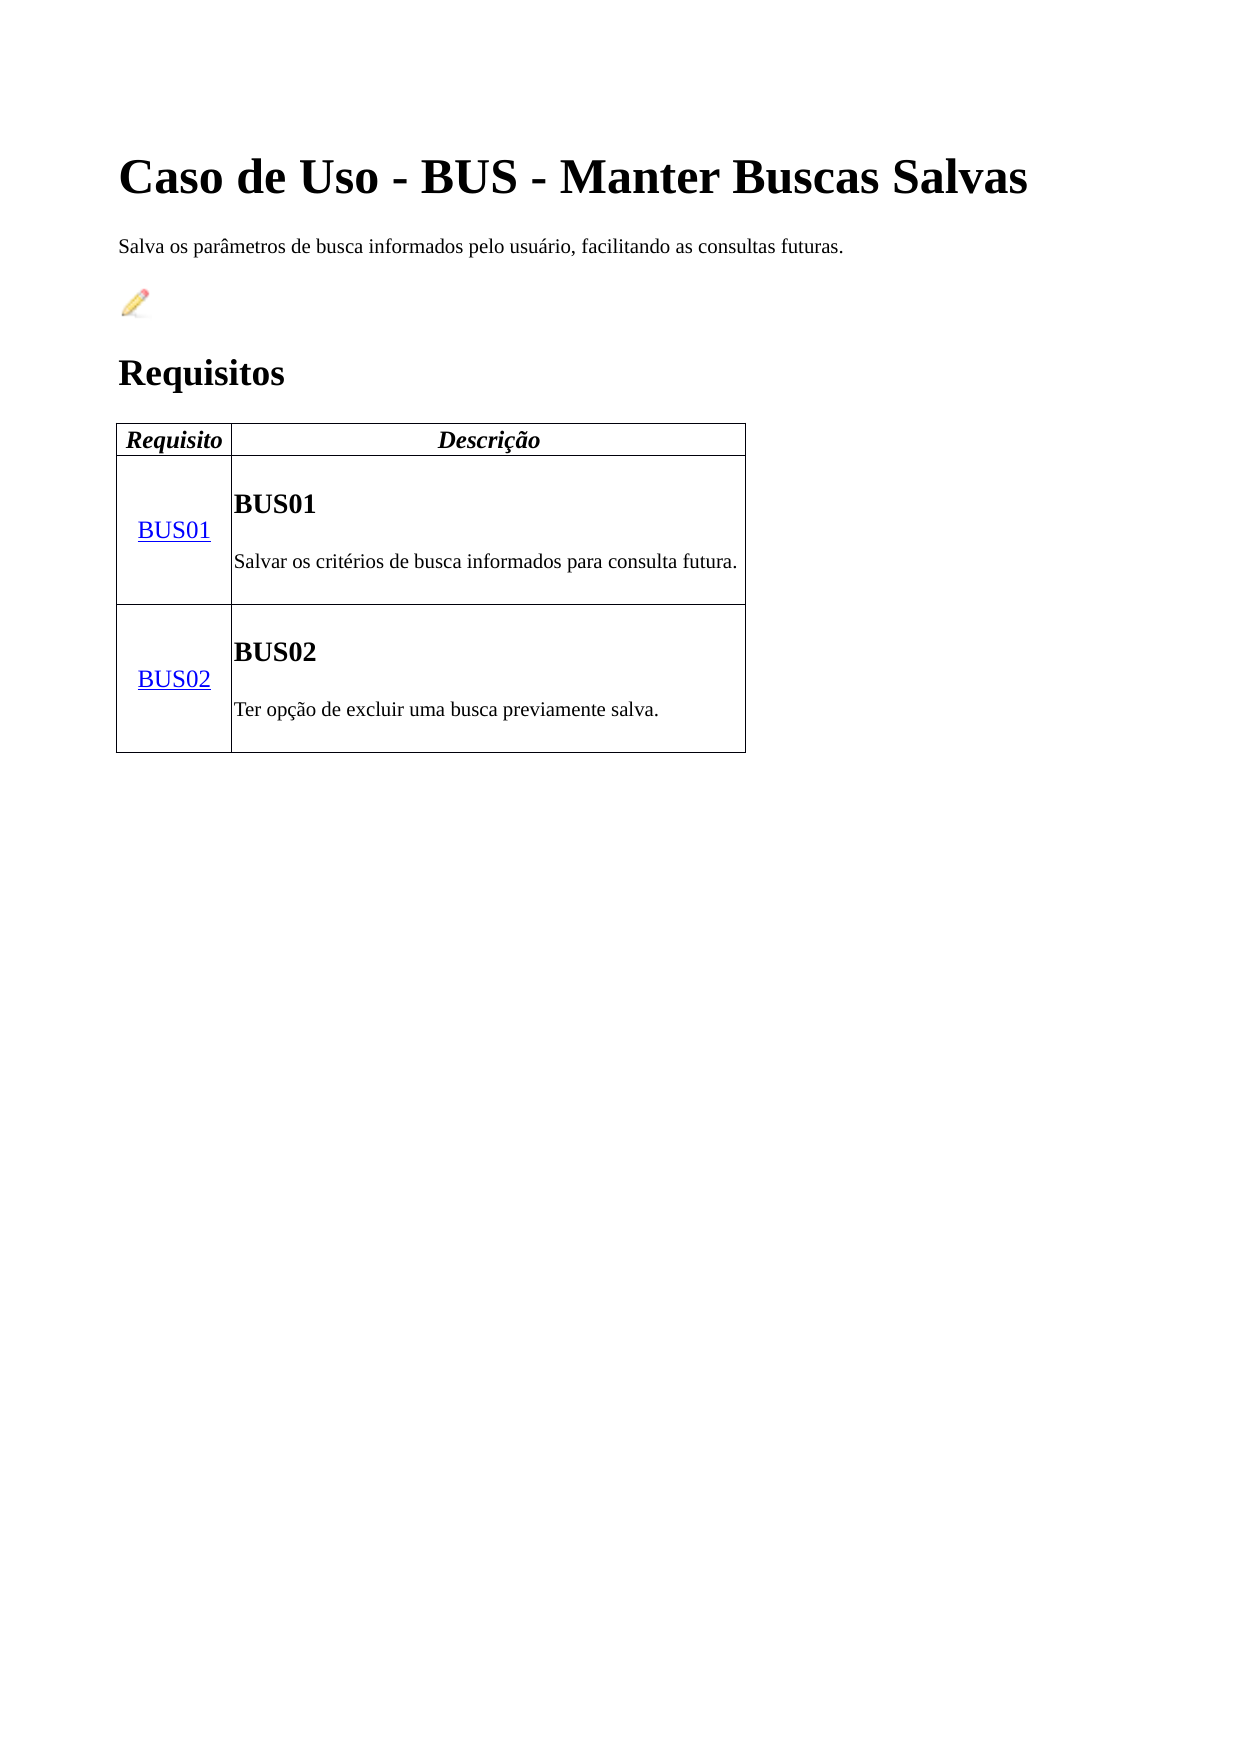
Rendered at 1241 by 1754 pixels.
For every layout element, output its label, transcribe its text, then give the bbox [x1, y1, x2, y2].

text Salva os parâmetros de busca informados pelo usuário, facilitando as consultas futuras. [118, 234, 1122, 258]
subtitle Caso de Uso - BUS - Manter Buscas Salvas [118, 147, 1122, 205]
table_cell BUS01 [117, 456, 231, 603]
picture [118, 287, 152, 321]
table_cell BUS02 Ter opção de excluir uma busca previamente salva. [232, 605, 745, 752]
subtitle Requisitos [118, 350, 1122, 393]
table_cell BUS02 [117, 605, 231, 752]
table_cell BUS01 Salvar os critérios de busca informados para consulta futura. [232, 456, 745, 603]
table_header Descrição [232, 424, 745, 455]
table_header Requisito [117, 424, 231, 455]
